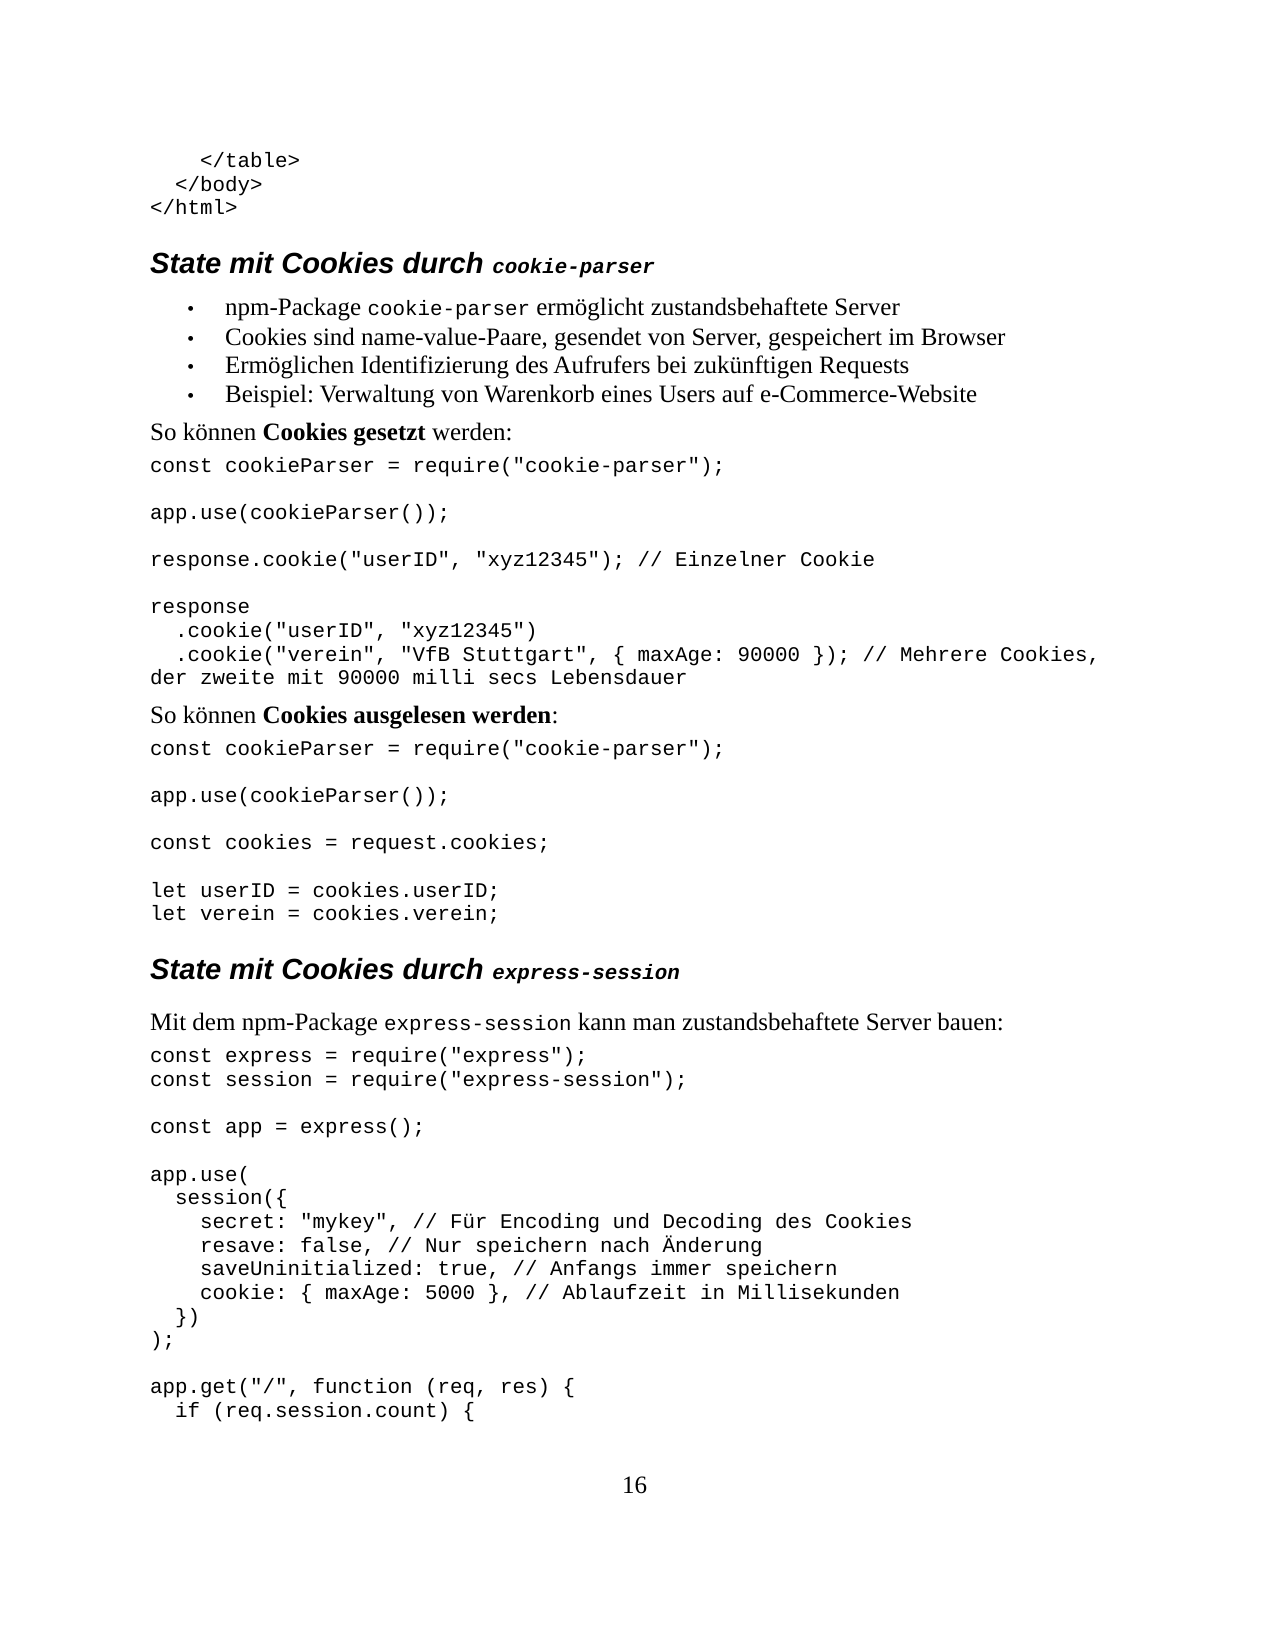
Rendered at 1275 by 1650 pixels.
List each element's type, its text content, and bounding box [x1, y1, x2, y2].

text const cookieParser = require("cookie-parser"); [150, 454, 1125, 478]
text const cookieParser = require("cookie-parser"); [150, 738, 1125, 761]
list Cookies sind name-value-Paare, gesendet von Server, gespeichert im Browser [187, 322, 1125, 350]
text secret: "mykey", // Für Encoding und Decoding des Cookies [150, 1211, 1125, 1235]
text const cookies = request.cookies; [150, 832, 1125, 856]
text app.use(cookieParser()); [150, 502, 1125, 526]
text So können Cookies ausgelesen werden: [150, 700, 1125, 729]
list Ermöglichen Identifizierung des Aufrufers bei zukünftigen Requests [187, 350, 1125, 379]
text const app = express(); [150, 1116, 1125, 1140]
text So können Cookies gesetzt werden: [150, 417, 1125, 446]
text cookie: { maxAge: 5000 }, // Ablaufzeit in Millisekunden [150, 1282, 1125, 1306]
text </table> [150, 150, 1125, 174]
text </body> [150, 174, 1125, 197]
text Mit dem npm-Package express-session kann man zustandsbehaftete Server bauen: [150, 1007, 1125, 1037]
text resave: false, // Nur speichern nach Änderung [150, 1235, 1125, 1258]
subtitle State mit Cookies durch express-session [150, 952, 1125, 986]
text app.use( [150, 1164, 1125, 1187]
text const session = require("express-session"); [150, 1069, 1125, 1093]
text response.cookie("userID", "xyz12345"); // Einzelner Cookie [150, 549, 1125, 573]
text </html> [150, 197, 1125, 221]
text .cookie("verein", "VfB Stuttgart", { maxAge: 90000 }); // Mehrere Cookies, der zweite mit 90000 milli secs Lebensdauer [150, 644, 1125, 691]
text session({ [150, 1187, 1125, 1211]
text let userID = cookies.userID; [150, 879, 1125, 903]
subtitle State mit Cookies durch cookie-parser [150, 246, 1125, 279]
text ); [150, 1329, 1125, 1353]
text response [150, 596, 1125, 620]
list Beispiel: Verwaltung von Warenkorb eines Users auf e-Commerce-Website [187, 379, 1125, 408]
text app.use(cookieParser()); [150, 785, 1125, 809]
text if (req.session.count) { [150, 1400, 1125, 1424]
text const express = require("express"); [150, 1046, 1125, 1069]
text .cookie("userID", "xyz12345") [150, 620, 1125, 644]
text }) [150, 1306, 1125, 1329]
text app.get("/", function (req, res) { [150, 1377, 1125, 1400]
text let verein = cookies.verein; [150, 903, 1125, 927]
list npm-Package cookie-parser ermöglicht zustandsbehaftete Server [187, 292, 1125, 322]
text saveUninitialized: true, // Anfangs immer speichern [150, 1258, 1125, 1282]
